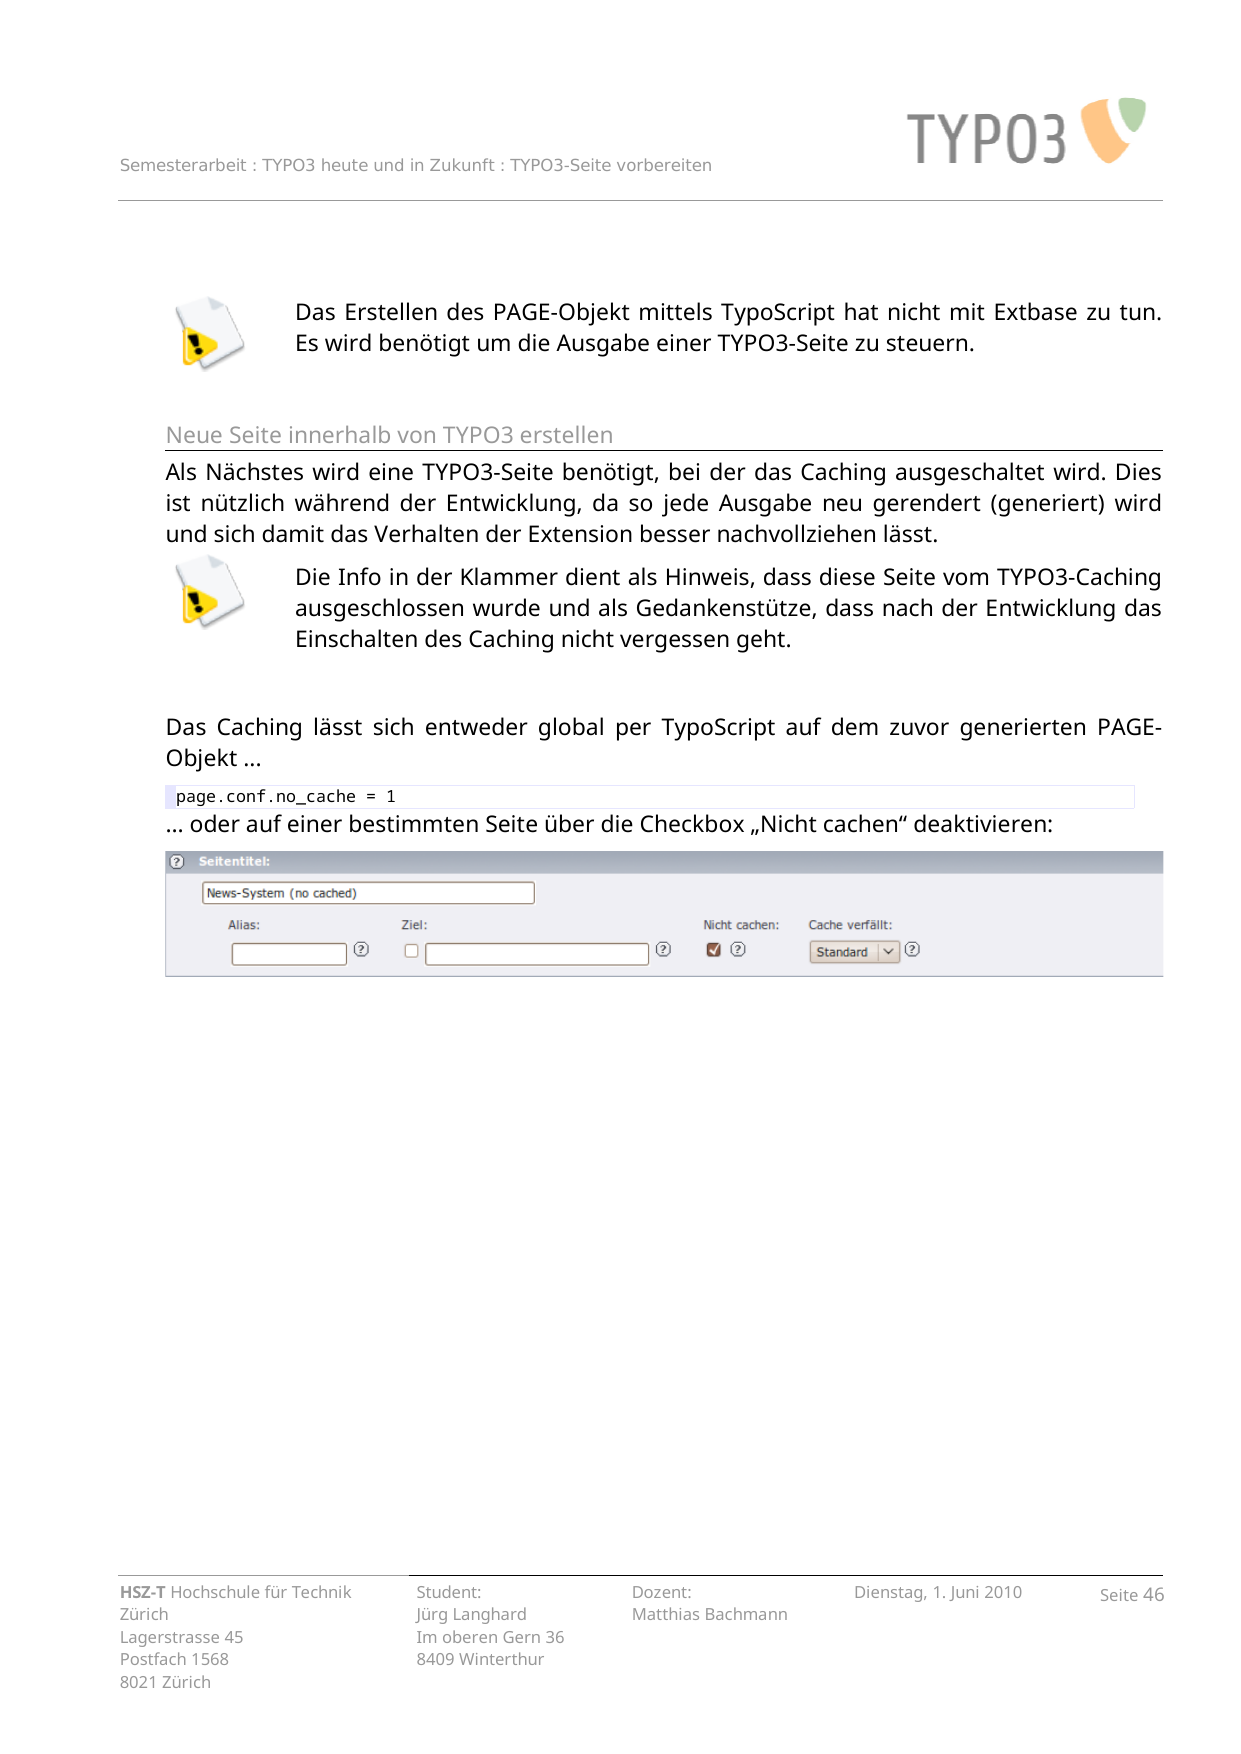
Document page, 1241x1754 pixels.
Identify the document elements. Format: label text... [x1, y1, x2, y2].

picture [172, 554, 248, 630]
picture [870, 65, 1149, 195]
text Die Info in der Klammer dient als Hinweis, dass diese Seite vom TYPO3-Caching ausgeschlossen wurde und als Gedankenstütze, dass nach der Entwicklung das Einschalten des Caching nicht vergessen geht. [165, 561, 1163, 654]
subtitle Neue Seite innerhalb von TYPO3 erstellen [165, 418, 1163, 450]
text ... oder auf einer bestimmten Seite über die Checkbox „Nicht cachen“ deaktivieren: [165, 808, 1163, 839]
text Als Nächstes wird eine TYPO3-Seite benötigt, bei der das Caching ausgeschaltet wird. Dies ist nützlich während der Entwicklung, da so jede Ausgabe neu gerendert (generiert) wird und sich damit das Verhalten der Extension besser nachvollziehen lässt. [165, 456, 1163, 549]
text Das Erstellen des PAGE-Objekt mittels TypoScript hat nicht mit Extbase zu tun. Es wird benötigt um die Ausgabe einer TYPO3-Seite zu steuern. [165, 296, 1163, 389]
picture [172, 296, 248, 372]
text Das Caching lässt sich entweder global per TypoScript auf dem zuvor generierten PAGE-Objekt ... [165, 710, 1163, 772]
text page.conf.no_cache = 1 [176, 786, 1134, 808]
picture [165, 851, 1164, 977]
